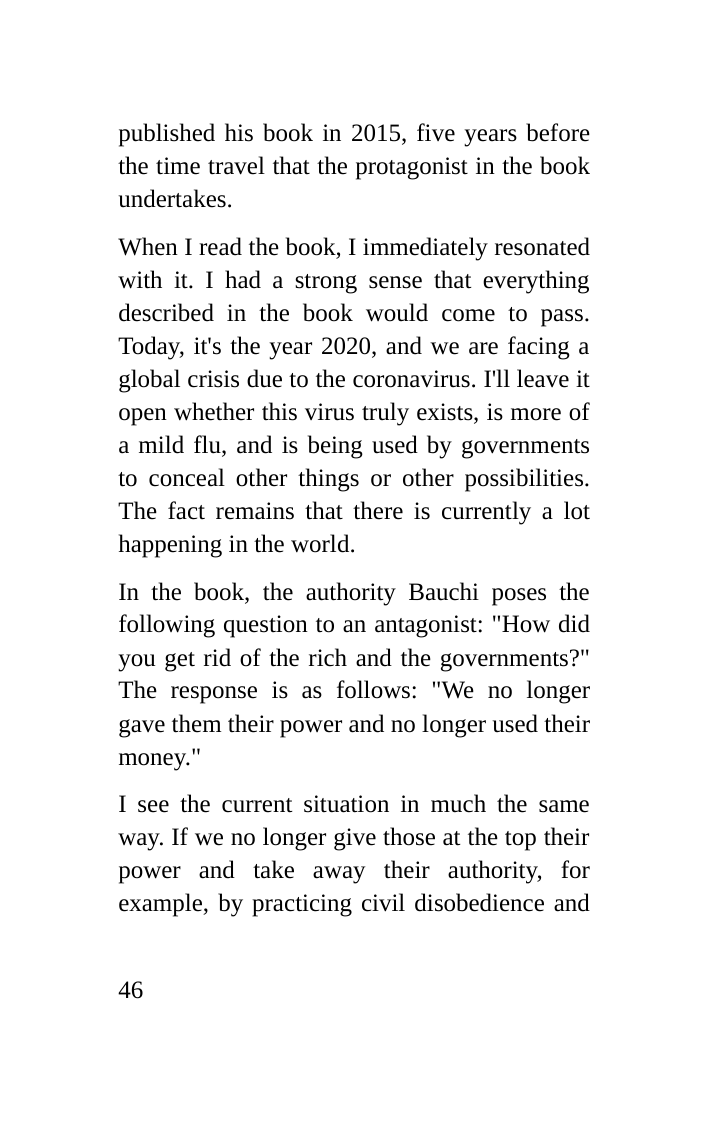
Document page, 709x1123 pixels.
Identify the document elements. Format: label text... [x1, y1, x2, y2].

text published his book in 2015, five years before the time travel that the protagonist in the book undertakes. [118, 118, 591, 213]
text I see the current situation in much the same way. If we no longer give those at the top their power and take away their authority, for example, by practicing civil disobedience and [118, 789, 591, 917]
text In the book, the authority Bauchi poses the following question to an antagonist: "How did you get rid of the rich and the governments?" The response is as follows: "We no longer gave them their power and no longer used their money." [118, 577, 591, 770]
text When I read the book, I immediately resonated with it. I had a strong sense that everything described in the book would come to pass. Today, it's the year 2020, and we are facing a global crisis due to the coronavirus. I'll leave it open whether this virus truly exists, is more of a mild flu, and is being used by governments to conceal other things or other possibilities. The fact remains that there is currently a lot happening in the world. [118, 232, 591, 558]
